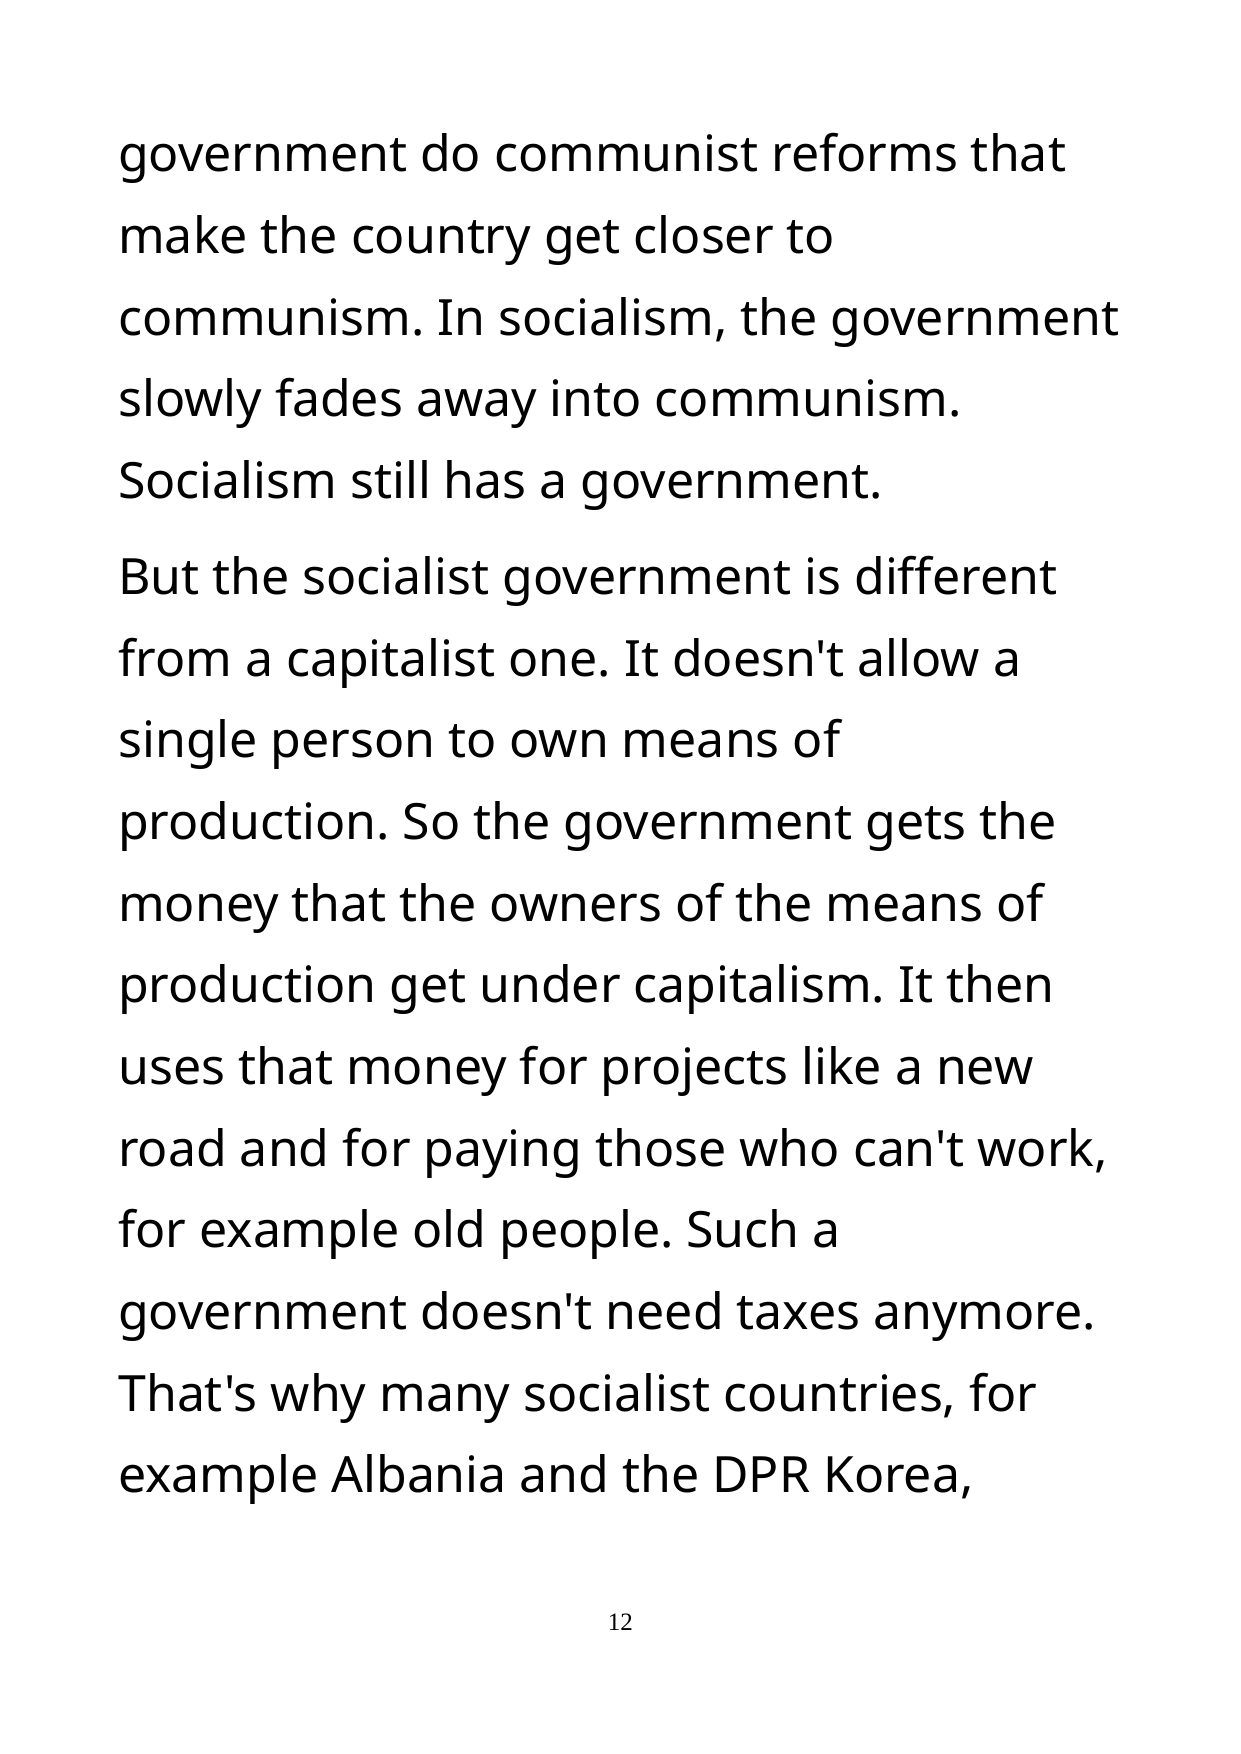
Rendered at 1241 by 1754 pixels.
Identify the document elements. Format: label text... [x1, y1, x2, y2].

text government do communist reforms that make the country get closer to communism. In socialism, the government slowly fades away into communism. Socialism still has a government. [118, 118, 1122, 513]
text But the socialist government is different from a capitalist one. It doesn't allow a single person to own means of production. So the government gets the money that the owners of the means of production get under capitalism. It then uses that money for projects like a new road and for paying those who can't work, for example old people. Such a government doesn't need taxes anymore. That's why many socialist countries, for example Albania and the DPR Korea, [118, 541, 1122, 1507]
